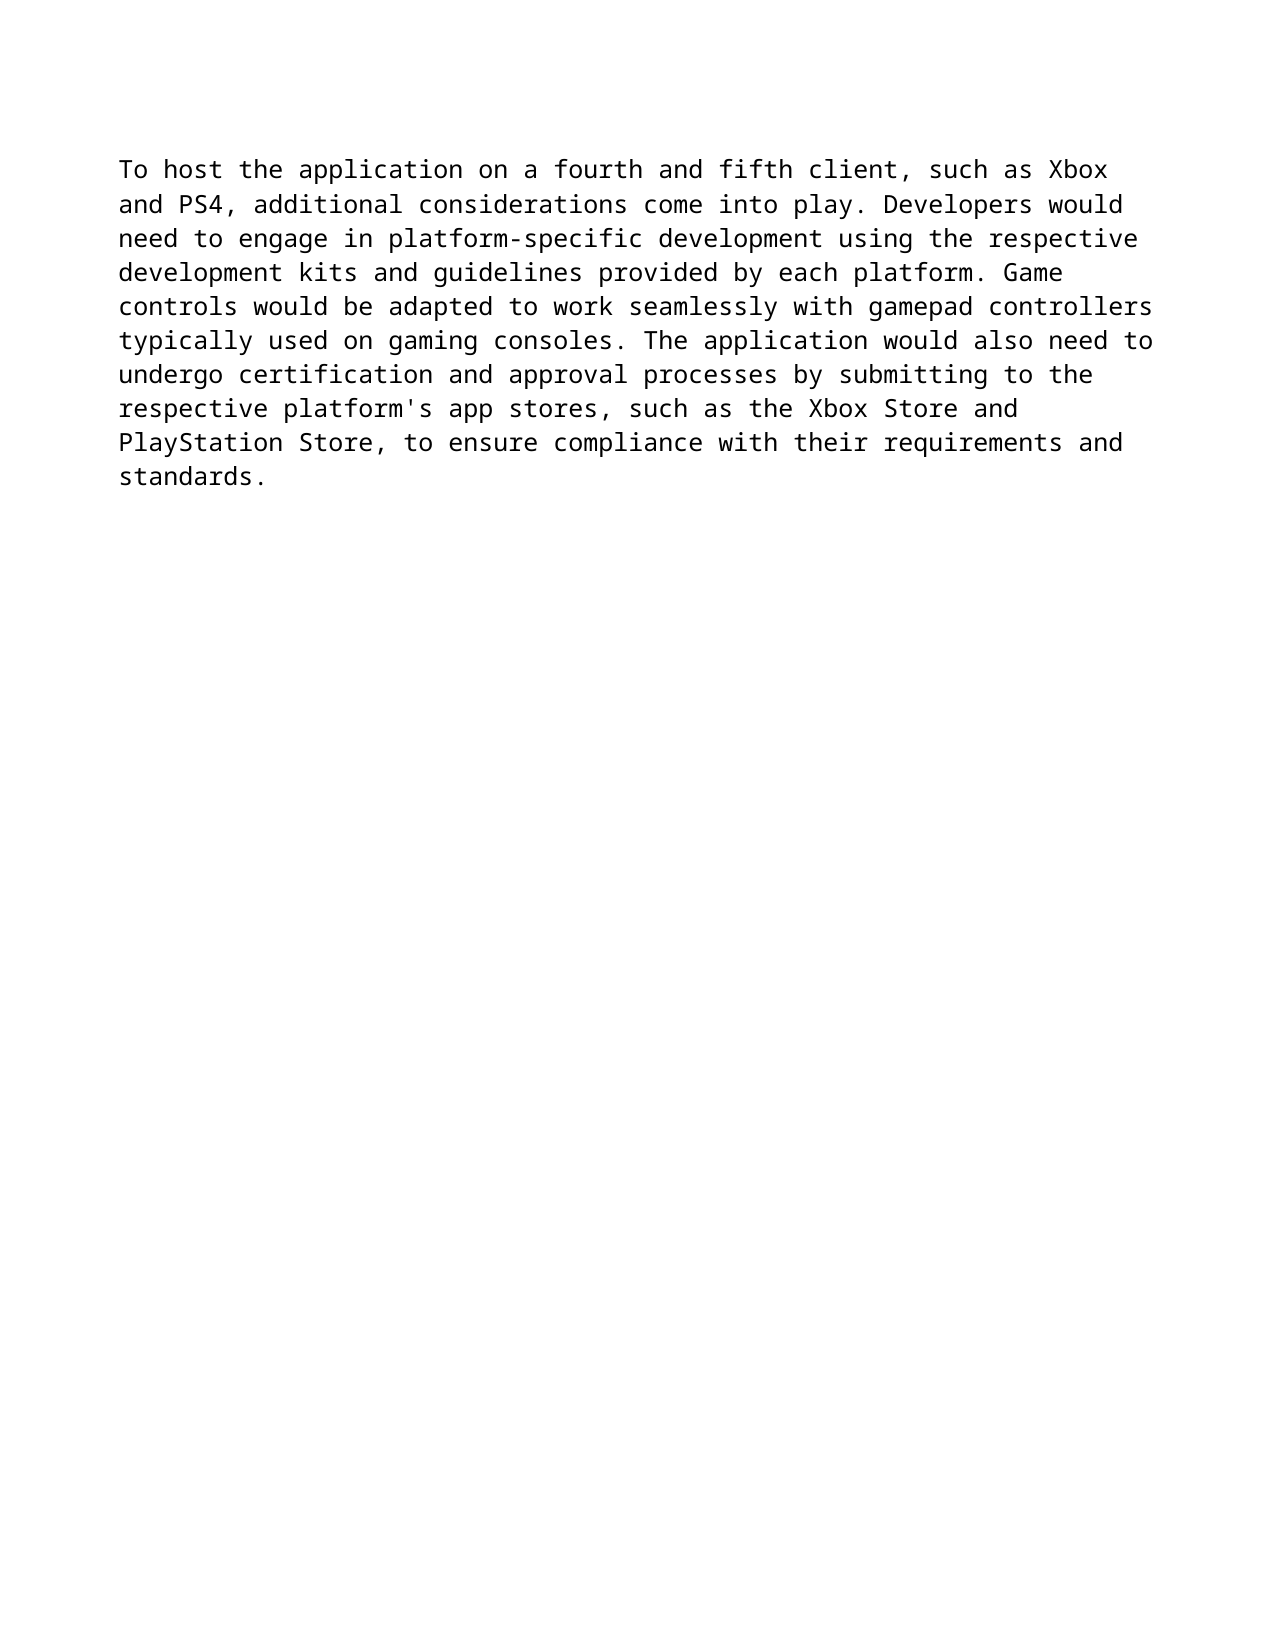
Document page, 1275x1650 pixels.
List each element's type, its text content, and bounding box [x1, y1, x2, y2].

text To host the application on a fourth and fifth client, such as Xbox and PS4, additional considerations come into play. Developers would need to engage in platform-specific development using the respective development kits and guidelines provided by each platform. Game controls would be adapted to work seamlessly with gamepad controllers typically used on gaming consoles. The application would also need to undergo certification and approval processes by submitting to the respective platform's app stores, such as the Xbox Store and PlayStation Store, to ensure compliance with their requirements and standards. [118, 152, 1157, 493]
